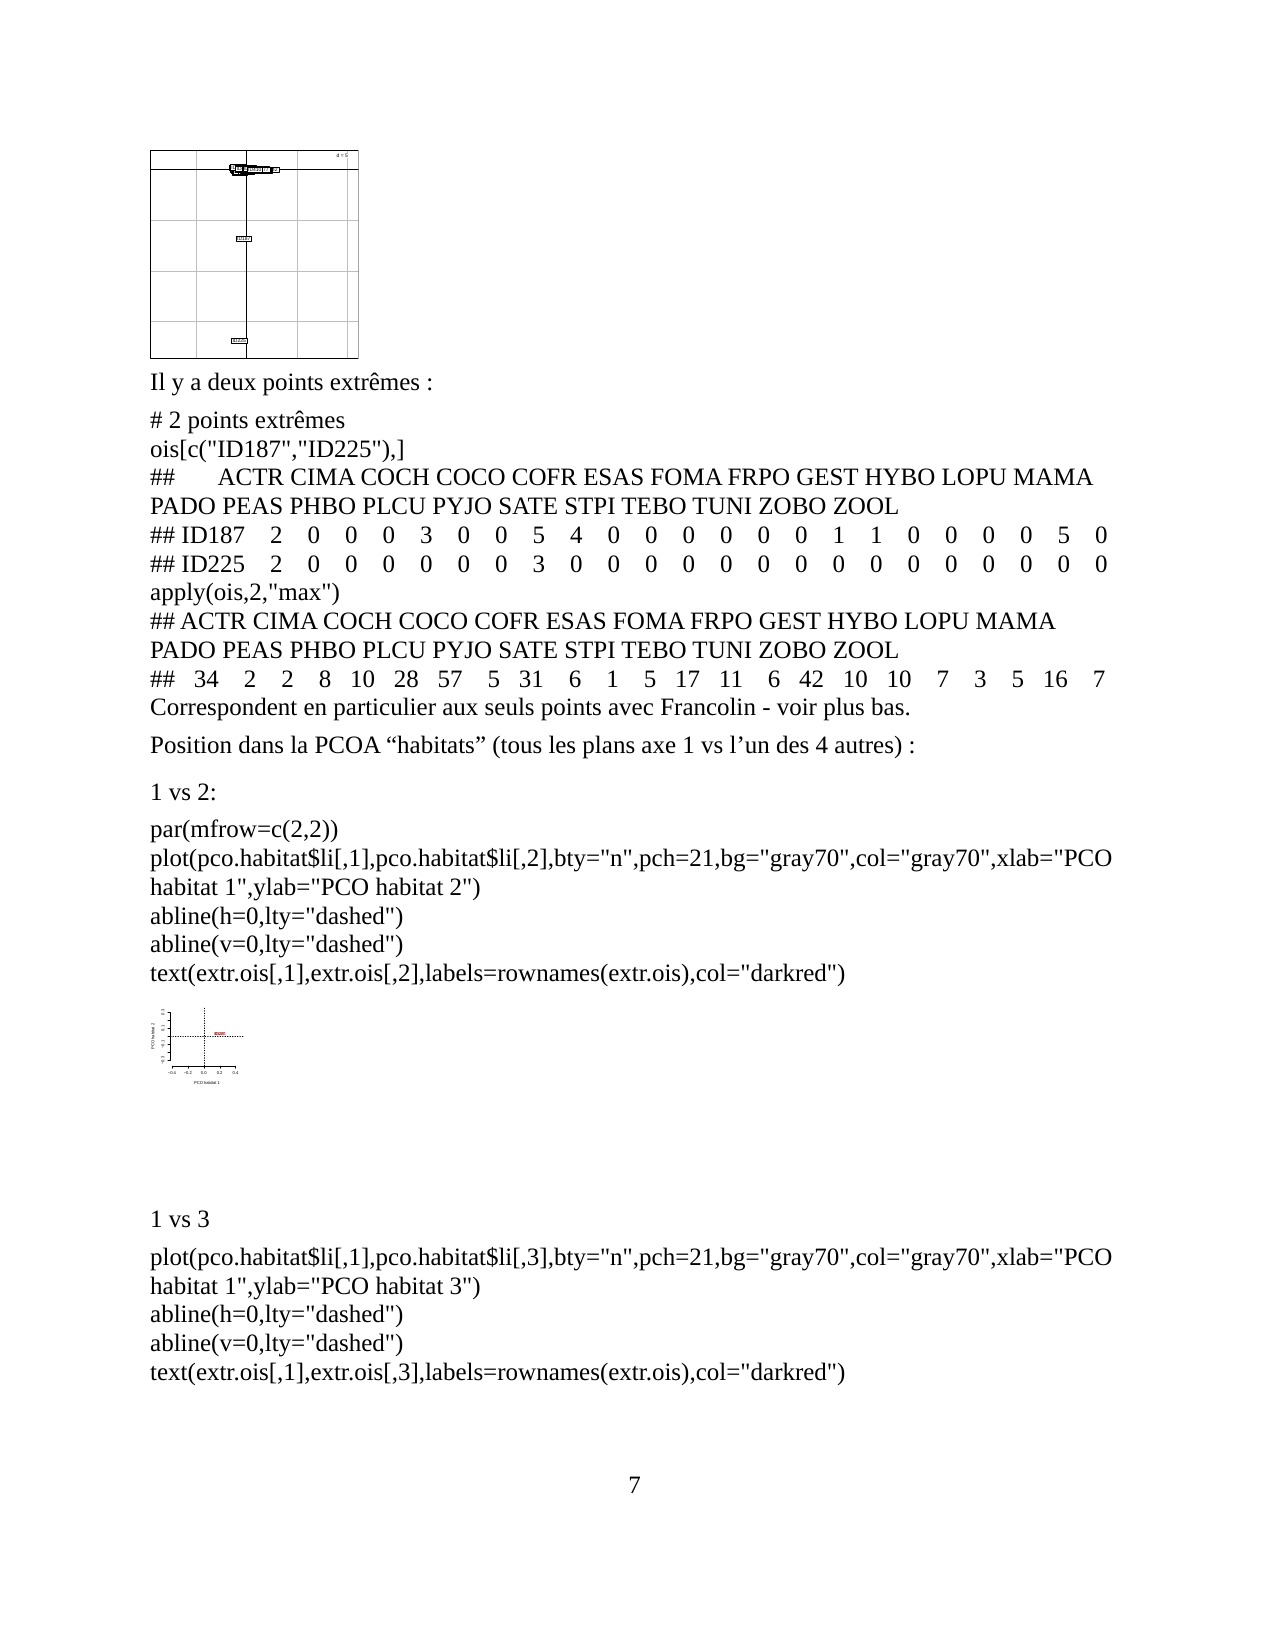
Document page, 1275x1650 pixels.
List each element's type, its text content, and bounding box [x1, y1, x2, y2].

text ## ID187 2 0 0 0 3 0 0 5 4 0 0 0 0 0 0 1 1 0 0 0 0 5 0 [150, 520, 1125, 549]
text par(mfrow=c(2,2)) [150, 814, 1125, 843]
text apply(ois,2,"max") [150, 577, 1125, 606]
text 1 vs 2: [150, 777, 1125, 806]
text abline(h=0,lty="dashed") [150, 901, 1125, 929]
text 1 vs 3 [150, 1204, 1125, 1233]
text text(extr.ois[,1],extr.ois[,3],labels=rownames(extr.ois),col="darkred") [150, 1357, 1125, 1386]
text ## ACTR CIMA COCH COCO COFR ESAS FOMA FRPO GEST HYBO LOPU MAMA PADO PEAS PHBO PLCU PYJO SATE STPI TEBO TUNI ZOBO ZOOL [150, 606, 1125, 664]
text Il y a deux points extrêmes : [150, 367, 1125, 396]
text plot(pco.habitat$li[,1],pco.habitat$li[,3],bty="n",pch=21,bg="gray70",col="gray70",xlab="PCO habitat 1",ylab="PCO habitat 3") [150, 1242, 1125, 1299]
text abline(v=0,lty="dashed") [150, 1328, 1125, 1357]
text # 2 points extrêmes [150, 405, 1125, 434]
text plot(pco.habitat$li[,1],pco.habitat$li[,2],bty="n",pch=21,bg="gray70",col="gray70",xlab="PCO habitat 1",ylab="PCO habitat 2") [150, 843, 1125, 901]
text ## 34 2 2 8 10 28 57 5 31 6 1 5 17 11 6 42 10 10 7 3 5 16 7 [150, 664, 1125, 692]
text abline(h=0,lty="dashed") [150, 1299, 1125, 1328]
text ois[c("ID187","ID225"),] [150, 434, 1125, 462]
text abline(v=0,lty="dashed") [150, 929, 1125, 958]
text ## ID225 2 0 0 0 0 0 0 3 0 0 0 0 0 0 0 0 0 0 0 0 0 0 0 [150, 549, 1125, 577]
text Position dans la PCOA “habitats” (tous les plans axe 1 vs l’un des 4 autres) : [150, 730, 1125, 759]
text ## ACTR CIMA COCH COCO COFR ESAS FOMA FRPO GEST HYBO LOPU MAMA PADO PEAS PHBO PLCU PYJO SATE STPI TEBO TUNI ZOBO ZOOL [150, 462, 1125, 520]
text text(extr.ois[,1],extr.ois[,2],labels=rownames(extr.ois),col="darkred") [150, 958, 1125, 987]
text Correspondent en particulier aux seuls points avec Francolin - voir plus bas. [150, 692, 1125, 721]
